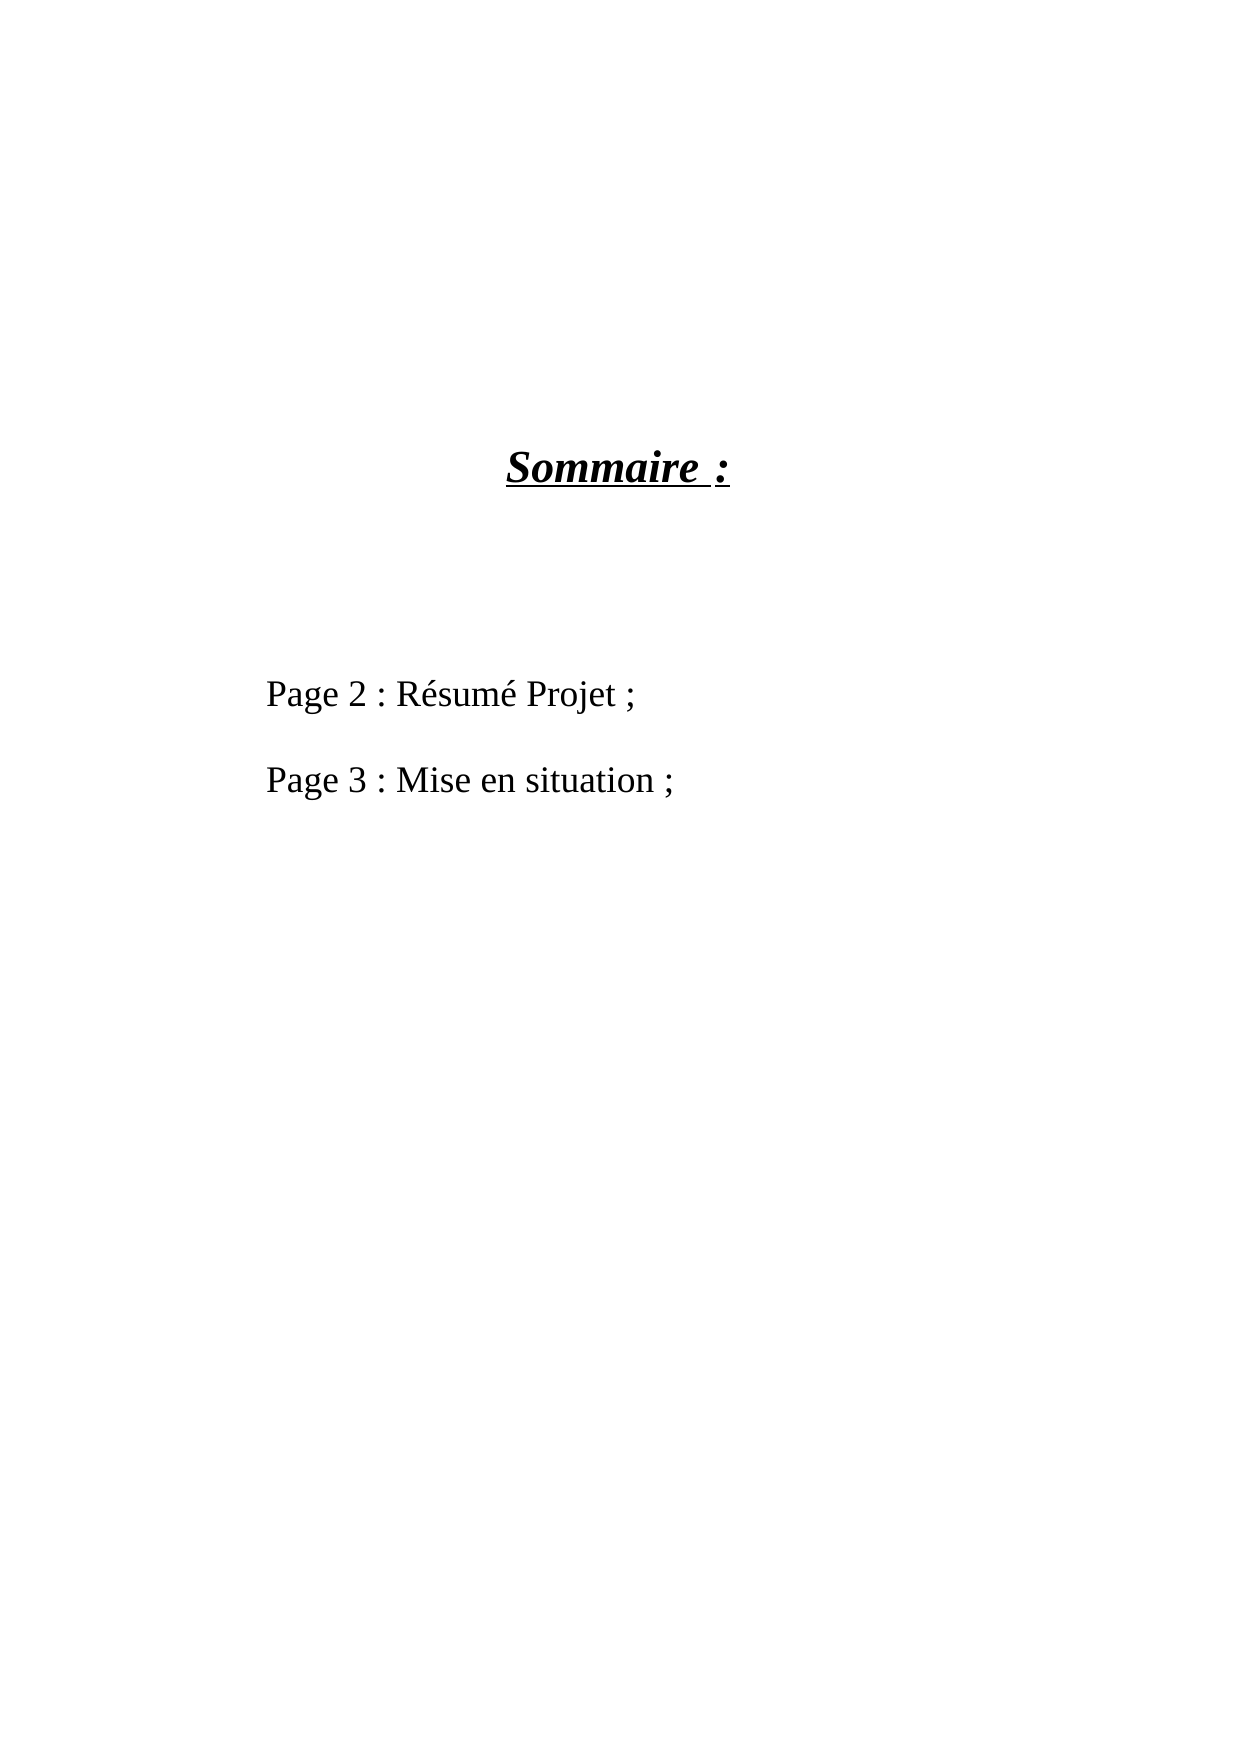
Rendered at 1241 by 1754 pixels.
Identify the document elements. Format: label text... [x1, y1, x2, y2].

text Page 2 : Résumé Projet ; [266, 672, 1122, 715]
text Page 3 : Mise en situation ; [266, 758, 1122, 801]
text Sommaire : [118, 439, 1122, 492]
